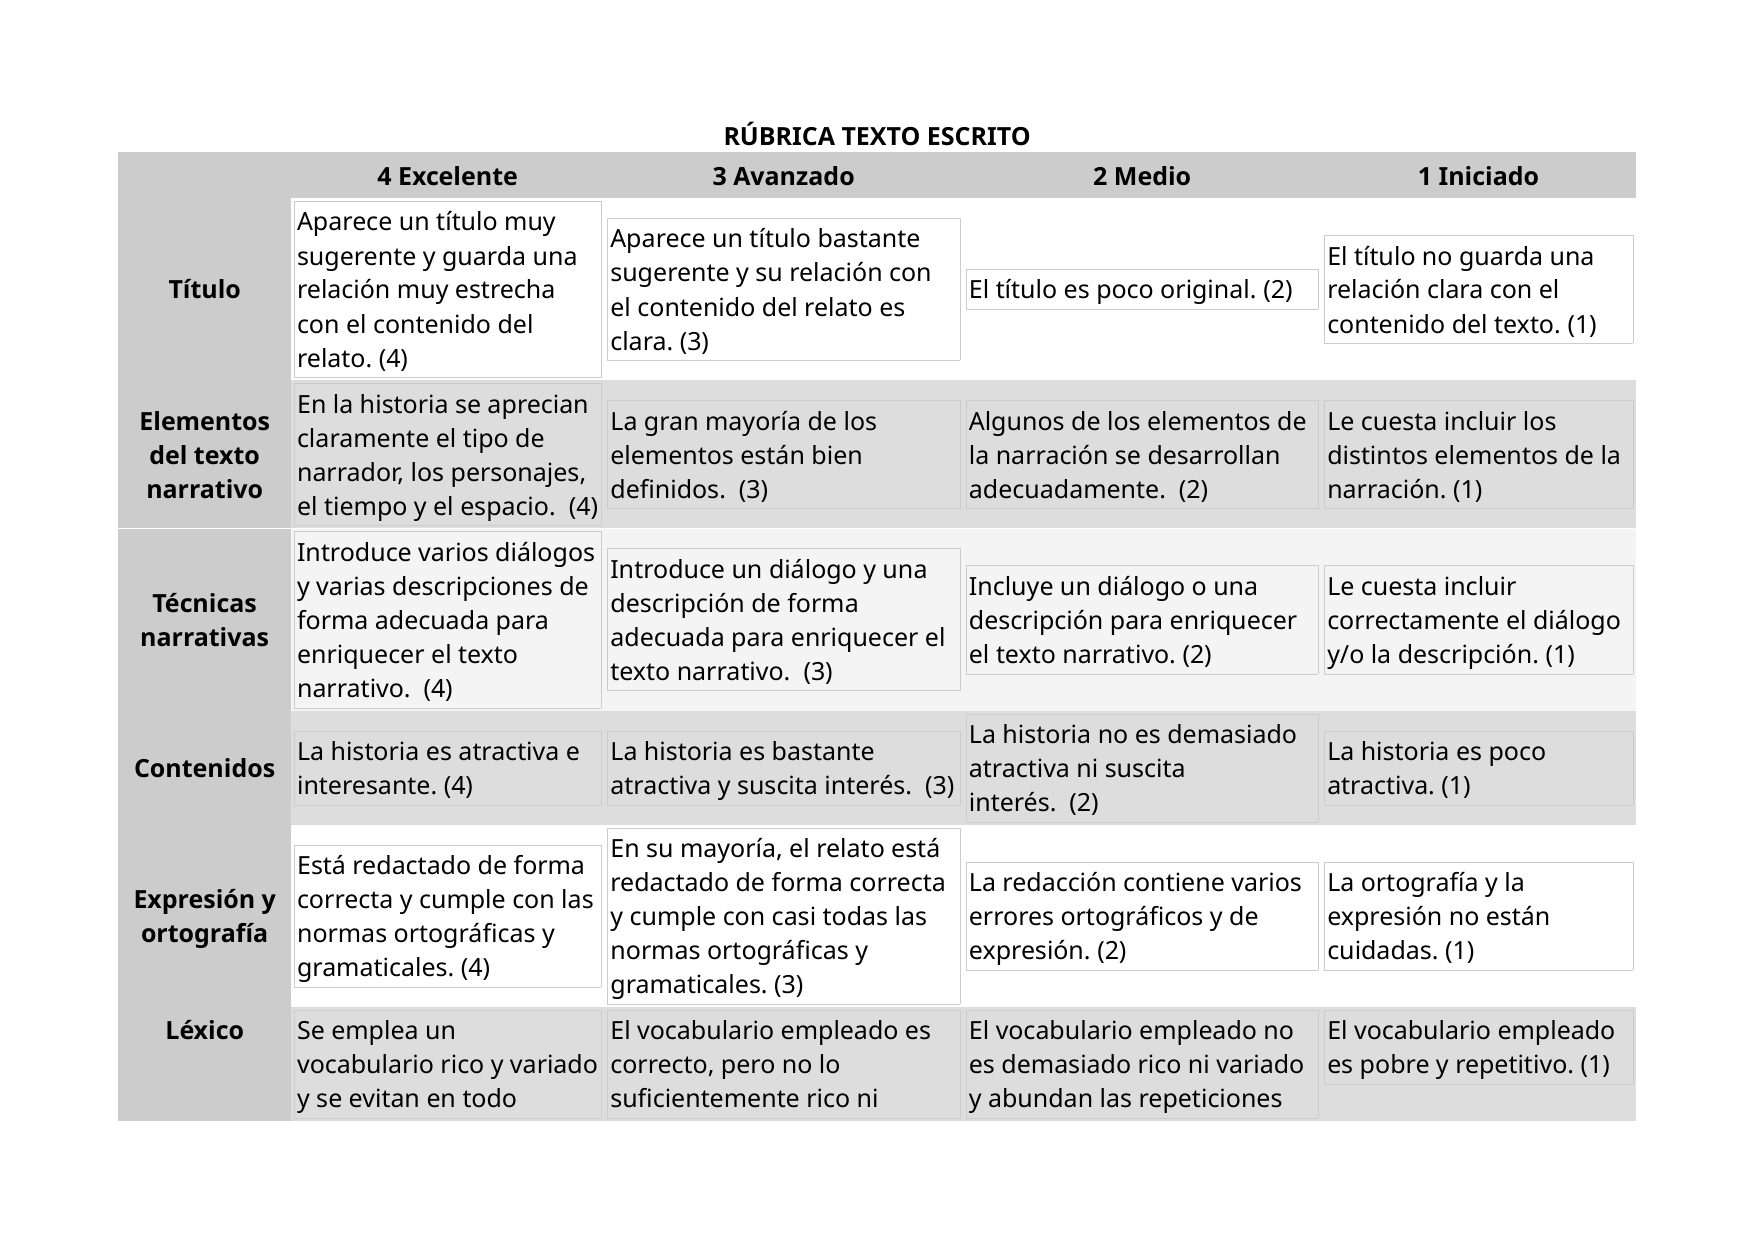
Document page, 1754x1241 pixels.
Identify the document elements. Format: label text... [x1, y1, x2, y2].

table_cell Técnicas narrativas [118, 529, 291, 711]
table_cell La historia es poco atractiva. (1) [1321, 711, 1636, 825]
table_cell Introduce un diálogo y una descripción de forma adecuada para enriquecer el texto narrativo. (3) [604, 529, 963, 711]
table_cell Elementos del texto narrativo [118, 380, 291, 528]
table_cell La historia es atractiva e interesante. (4) [291, 711, 604, 825]
table_cell La historia no es demasiado atractiva ni suscita interés. (2) [963, 711, 1321, 825]
table_cell Le cuesta incluir los distintos elementos de la narración. (1) [1321, 380, 1636, 528]
table_cell La redacción contiene varios errores ortográficos y de expresión. (2) [963, 825, 1321, 1007]
table_cell Aparece un título bastante sugerente y su relación con el contenido del relato es clara. (3) [604, 198, 963, 380]
table_header 3 Avanzado [604, 152, 963, 198]
table_cell La historia es bastante atractiva y suscita interés. (3) [604, 711, 963, 825]
table_cell El vocabulario empleado es pobre y repetitivo. (1) [1321, 1007, 1636, 1121]
table_cell Introduce varios diálogos y varias descripciones de forma adecuada para enriquecer el texto narrativo. (4) [291, 529, 604, 711]
table_cell El título es poco original. (2) [963, 198, 1321, 380]
table_cell Se emplea un vocabulario rico y variado y se evitan en todo [291, 1007, 604, 1121]
table_cell Título [118, 198, 291, 380]
table_cell Contenidos [118, 711, 291, 825]
table_cell Aparece un título muy sugerente y guarda una relación muy estrecha con el contenido del relato. (4) [291, 198, 604, 380]
table_cell Léxico [118, 1007, 291, 1121]
table_cell El vocabulario empleado no es demasiado rico ni variado y abundan las repeticiones [963, 1007, 1321, 1121]
table_header 2 Medio [963, 152, 1321, 198]
table_header 4 Excelente [291, 152, 604, 198]
table_cell La ortografía y la expresión no están cuidadas. (1) [1321, 825, 1636, 1007]
table_cell Le cuesta incluir correctamente el diálogo y/o la descripción. (1) [1321, 529, 1636, 711]
table_cell Está redactado de forma correcta y cumple con las normas ortográficas y gramaticales. (4) [291, 825, 604, 1007]
table_cell El título no guarda una relación clara con el contenido del texto. (1) [1321, 198, 1636, 380]
table_cell En la historia se aprecian claramente el tipo de narrador, los personajes, el tiempo y el espacio. (4) [291, 380, 604, 528]
table_header [118, 152, 291, 198]
table_cell Algunos de los elementos de la narración se desarrollan adecuadamente. (2) [963, 380, 1321, 528]
table_cell En su mayoría, el relato está redactado de forma correcta y cumple con casi todas las normas ortográficas y gramaticales. (3) [604, 825, 963, 1007]
table_cell La gran mayoría de los elementos están bien definidos. (3) [604, 380, 963, 528]
table_cell El vocabulario empleado es correcto, pero no lo suficientemente rico ni [604, 1007, 963, 1121]
table_cell Expresión y ortografía [118, 825, 291, 1007]
table_header 1 Iniciado [1321, 152, 1636, 198]
text RÚBRICA TEXTO ESCRITO [118, 118, 1636, 152]
table_cell Incluye un diálogo o una descripción para enriquecer el texto narrativo. (2) [963, 529, 1321, 711]
